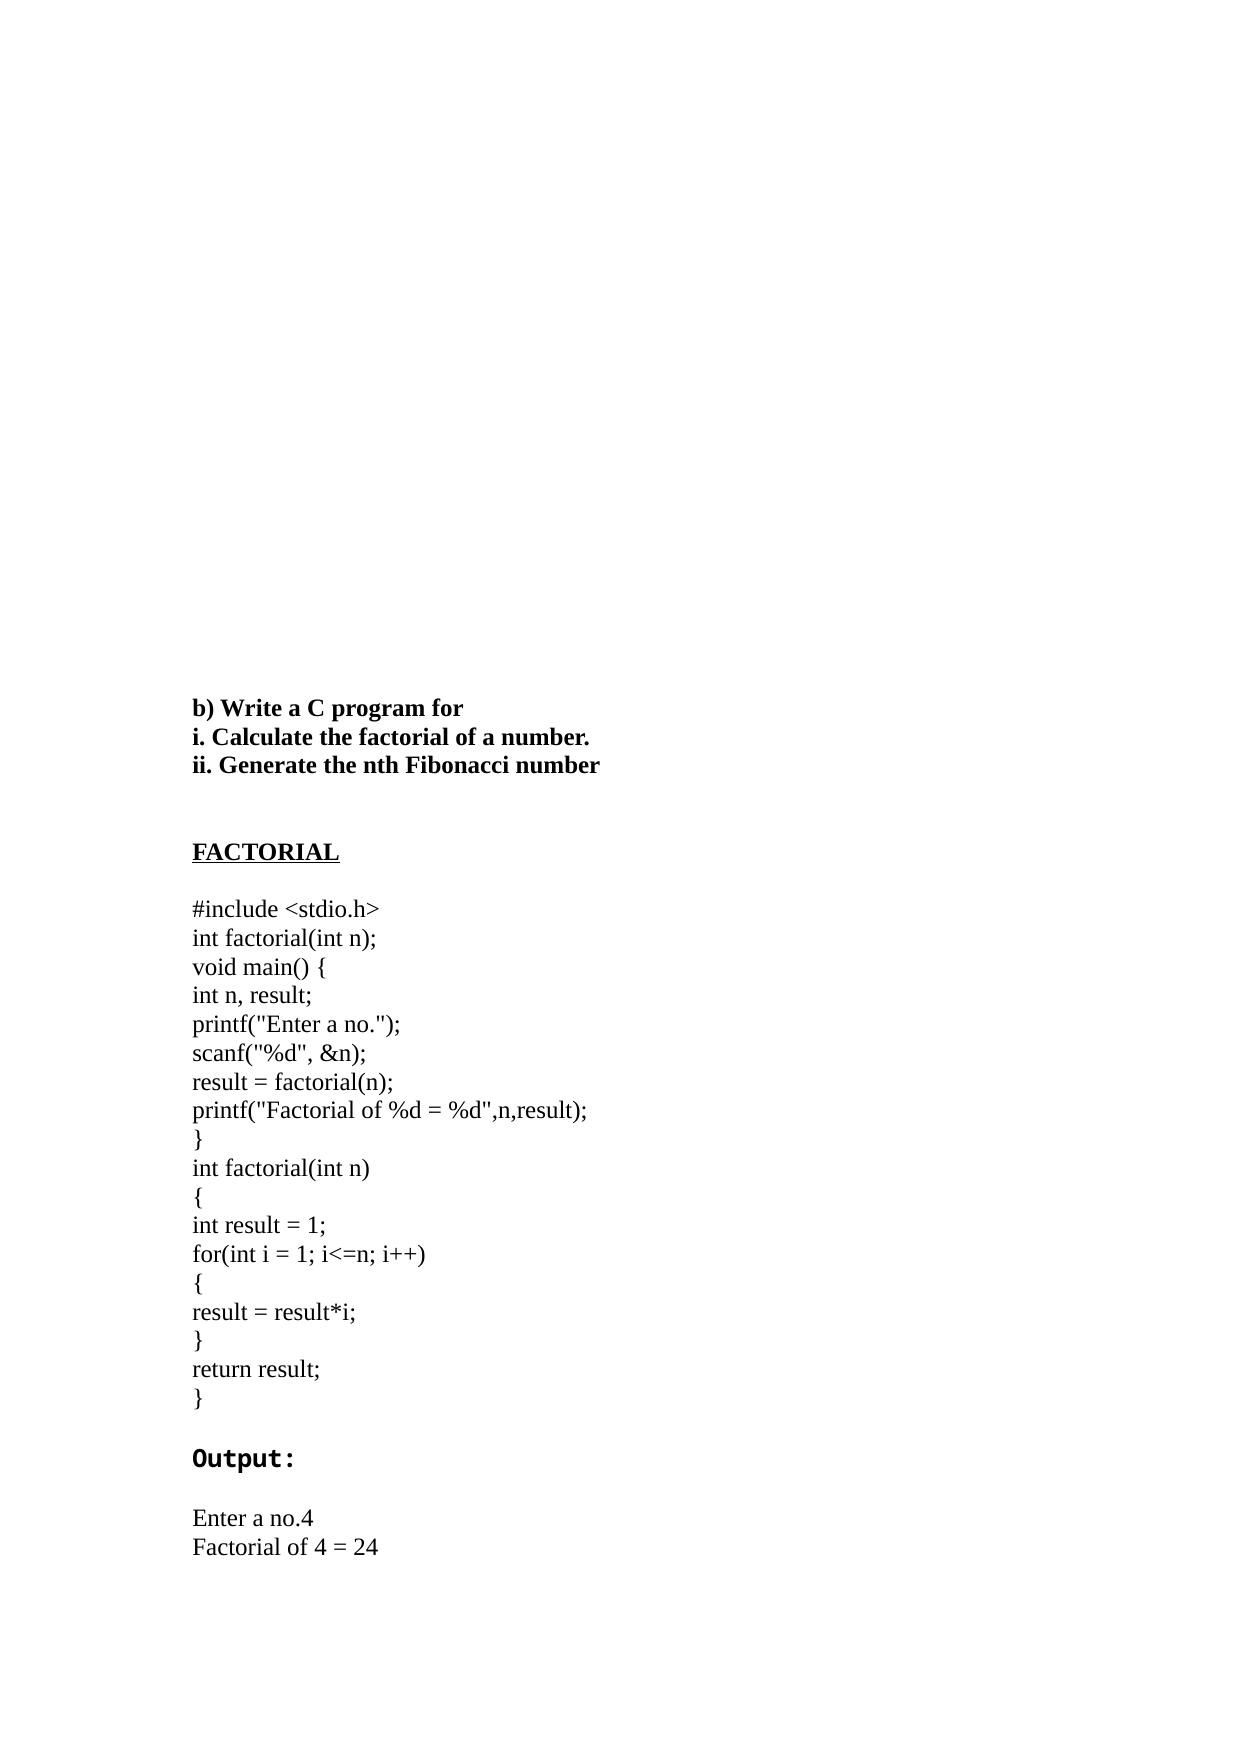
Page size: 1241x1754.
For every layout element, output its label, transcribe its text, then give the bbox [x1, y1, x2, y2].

text printf("Factorial of %d = %d",n,result); [192, 1096, 1122, 1124]
text { [192, 1182, 1122, 1211]
text return result; [192, 1354, 1122, 1383]
text Output: [118, 1441, 1122, 1475]
text scanf("%d", &n); [192, 1038, 1122, 1067]
text } [192, 1124, 1122, 1153]
text i. Calculate the factorial of a number. [192, 722, 1122, 751]
text { [192, 1268, 1122, 1297]
text void main() { [192, 952, 1122, 981]
text ii. Generate the nth Fibonacci number [192, 751, 1122, 779]
text FACTORIAL [192, 837, 1122, 866]
text int factorial(int n); [192, 923, 1122, 952]
text int result = 1; [192, 1211, 1122, 1239]
text Factorial of 4 = 24 [192, 1532, 1122, 1561]
text printf("Enter a no."); [192, 1009, 1122, 1038]
text } [192, 1383, 1122, 1412]
text b) Write a C program for [192, 693, 1122, 722]
text result = result*i; [192, 1297, 1122, 1326]
text int n, result; [192, 981, 1122, 1009]
text int factorial(int n) [192, 1153, 1122, 1182]
text result = factorial(n); [192, 1067, 1122, 1096]
text } [192, 1326, 1122, 1354]
text Enter a no.4 [192, 1503, 1122, 1532]
text for(int i = 1; i<=n; i++) [192, 1239, 1122, 1268]
text #include <stdio.h> [192, 894, 1122, 923]
